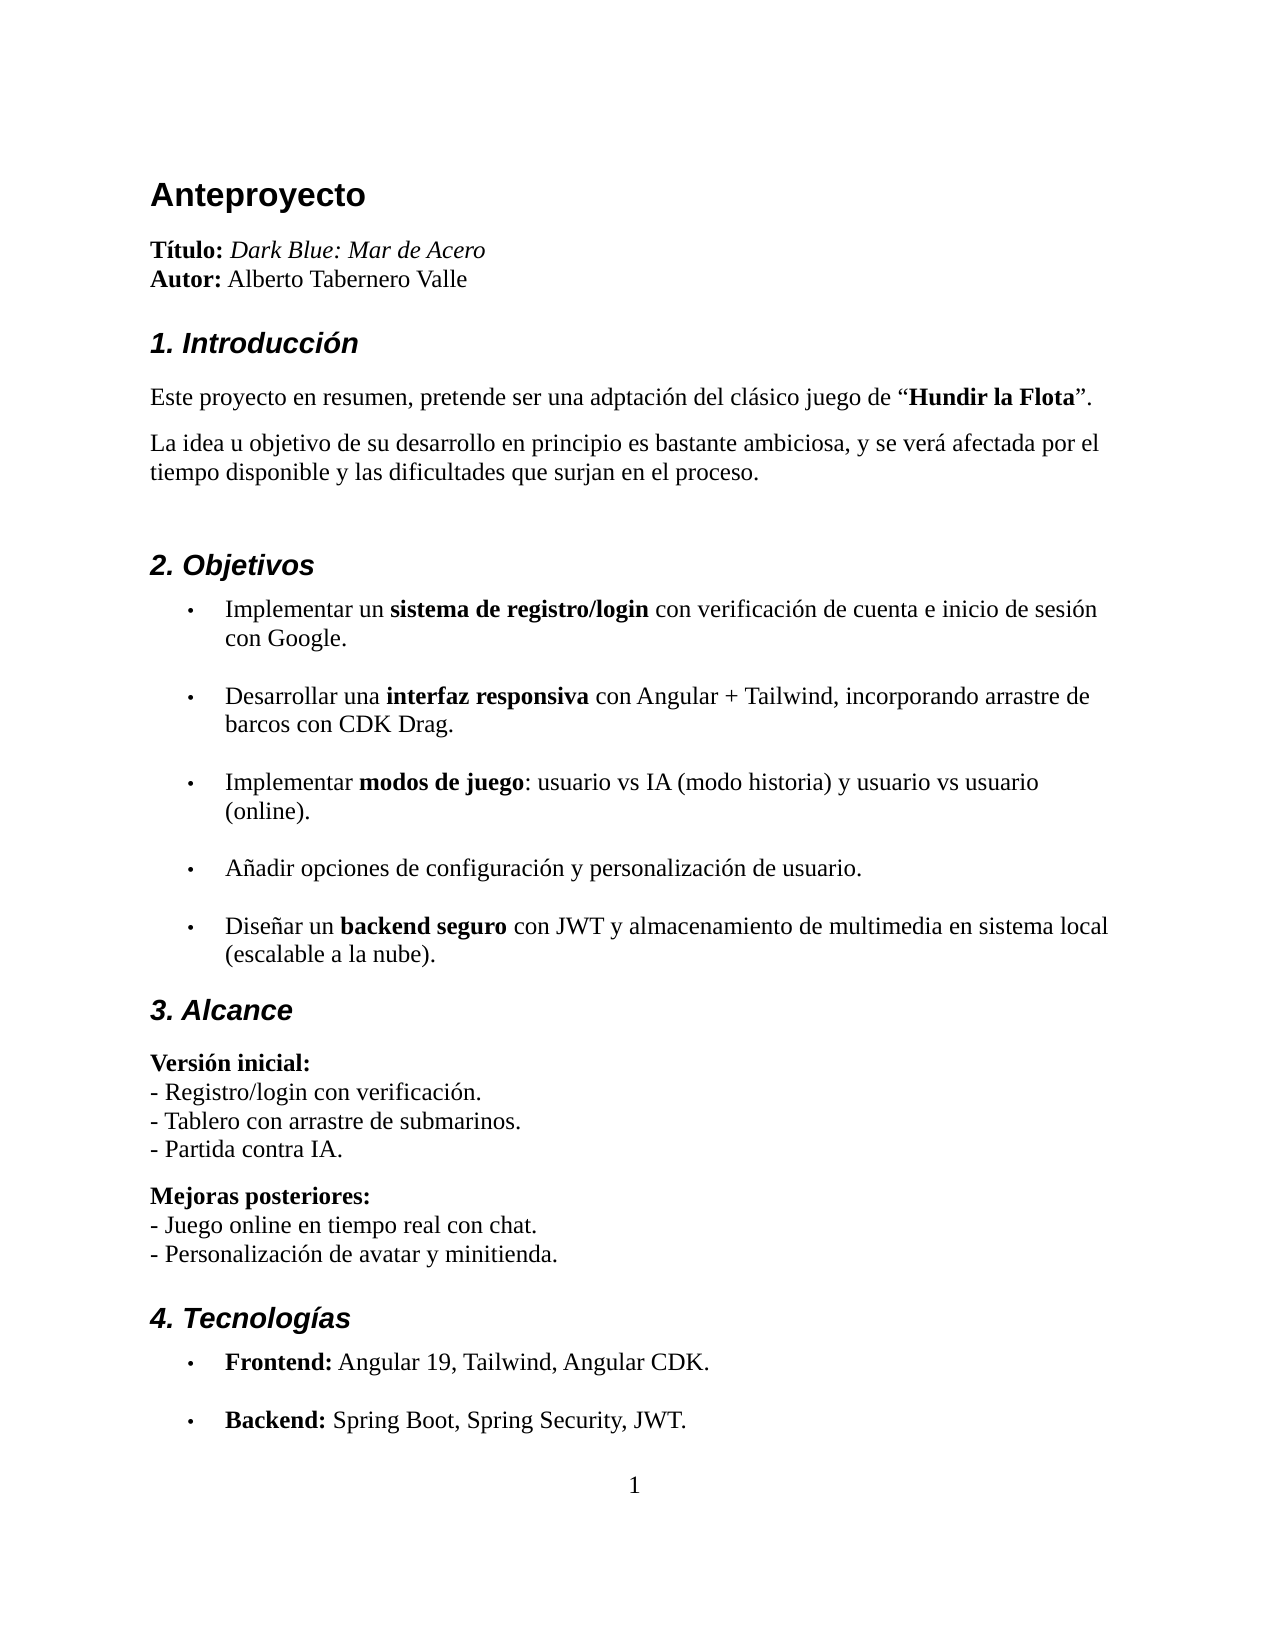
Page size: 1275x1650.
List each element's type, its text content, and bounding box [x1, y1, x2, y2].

text Título: Dark Blue: Mar de Acero Autor: Alberto Tabernero Valle [150, 235, 1125, 293]
subtitle 2. Objetivos [150, 548, 1125, 582]
list Diseñar un backend seguro con JWT y almacenamiento de multimedia en sistema local (escalable a la nube). [187, 911, 1125, 968]
list Implementar modos de juego: usuario vs IA (modo historia) y usuario vs usuario (online). [187, 767, 1125, 853]
subtitle 1. Introducción [150, 327, 1125, 360]
list Añadir opciones de configuración y personalización de usuario. [187, 853, 1125, 911]
text La idea u objetivo de su desarrollo en principio es bastante ambiciosa, y se verá afectada por el tiempo disponible y las dificultades que surjan en el proceso. [150, 428, 1125, 514]
list Implementar un sistema de registro/login con verificación de cuenta e inicio de sesión con Google. [187, 594, 1125, 681]
subtitle 4. Tecnologías [150, 1301, 1125, 1335]
text Este proyecto en resumen, pretende ser una adptación del clásico juego de “Hundir la Flota”. [150, 382, 1125, 410]
subtitle 3. Alcance [150, 993, 1125, 1027]
list Desarrollar una interfaz responsiva con Angular + Tailwind, incorporando arrastre de barcos con CDK Drag. [187, 681, 1125, 767]
list Backend: Spring Boot, Spring Security, JWT. [187, 1405, 1125, 1434]
text Mejoras posteriores: - Juego online en tiempo real con chat. - Personalización de avatar y minitienda. [150, 1181, 1125, 1267]
subtitle Anteproyecto [150, 175, 1125, 214]
list Frontend: Angular 19, Tailwind, Angular CDK. [187, 1347, 1125, 1405]
text Versión inicial: - Registro/login con verificación. - Tablero con arrastre de submarinos. - Partida contra IA. [150, 1048, 1125, 1163]
